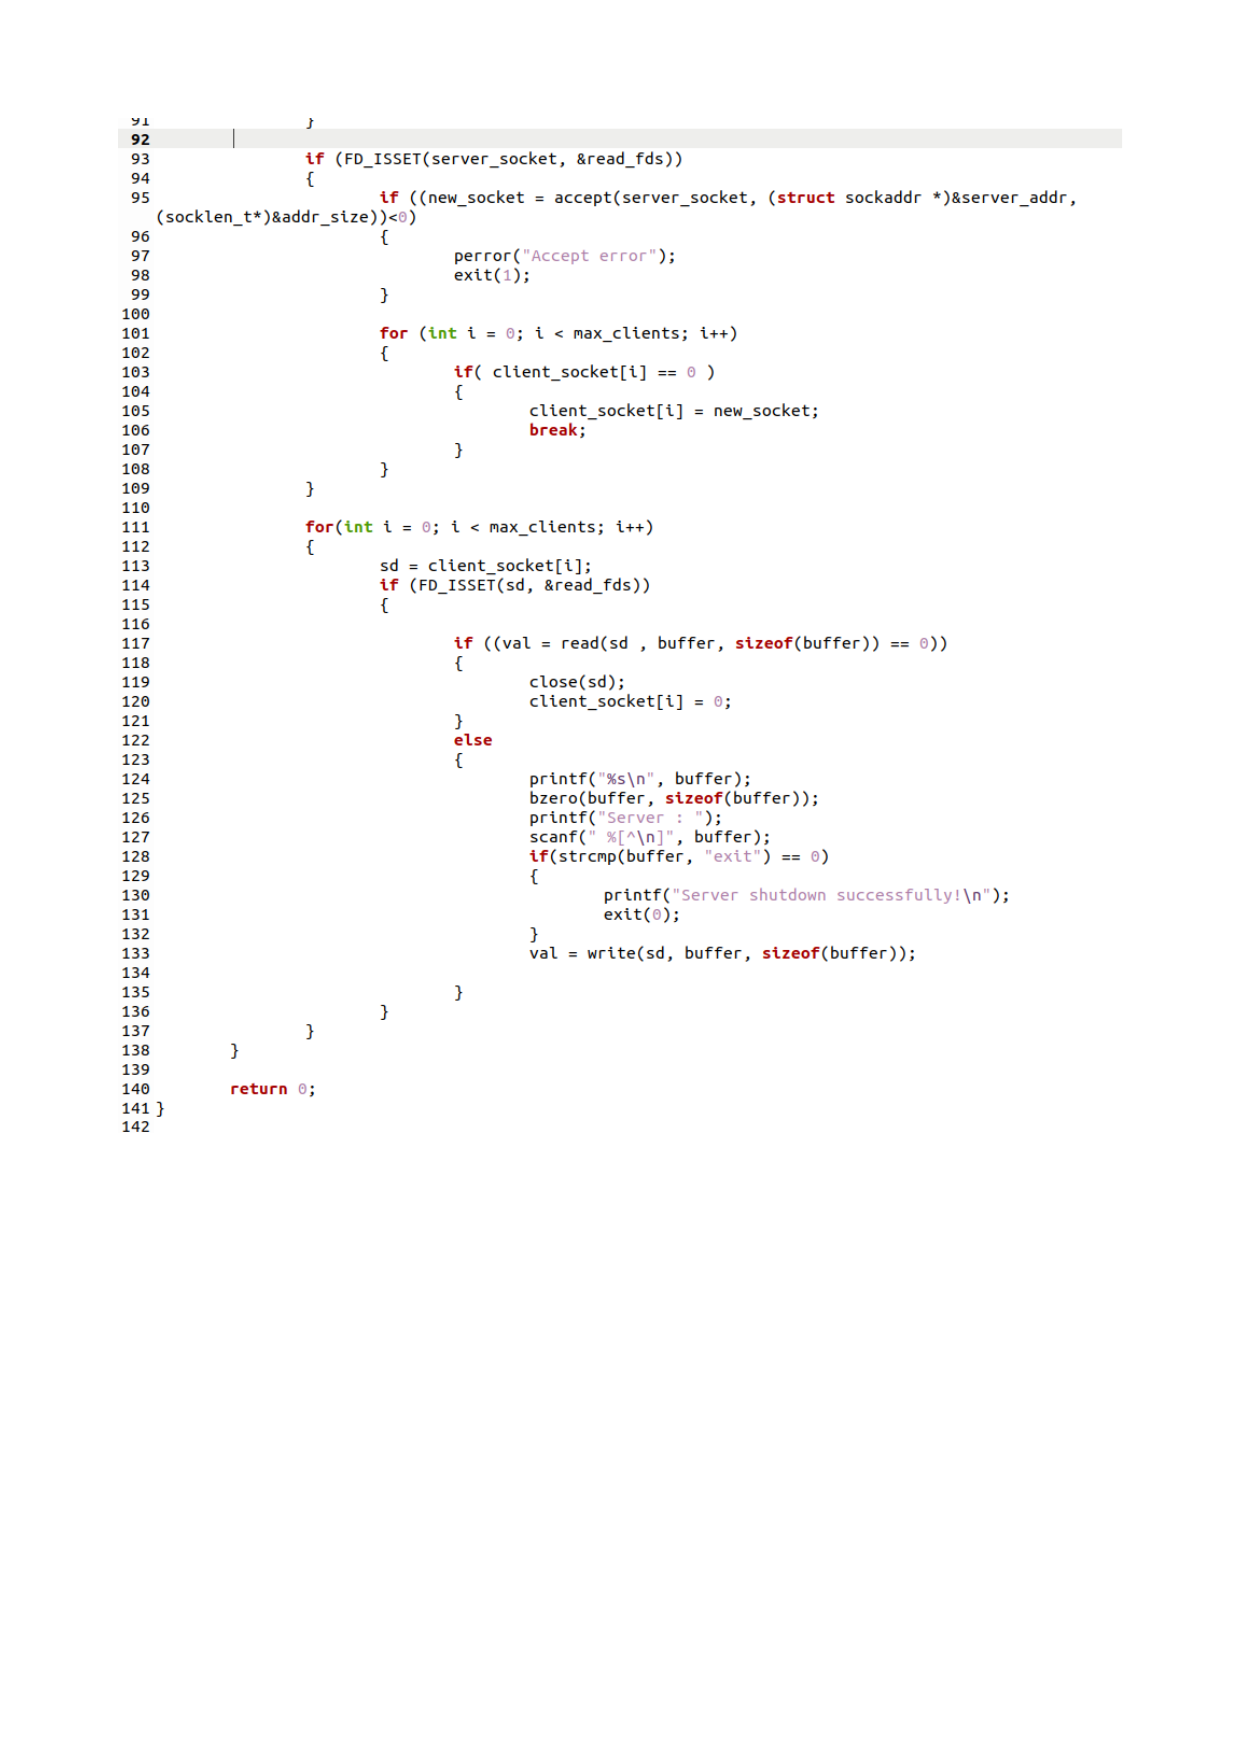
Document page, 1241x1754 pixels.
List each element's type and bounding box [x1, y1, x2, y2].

picture [118, 118, 1123, 1133]
